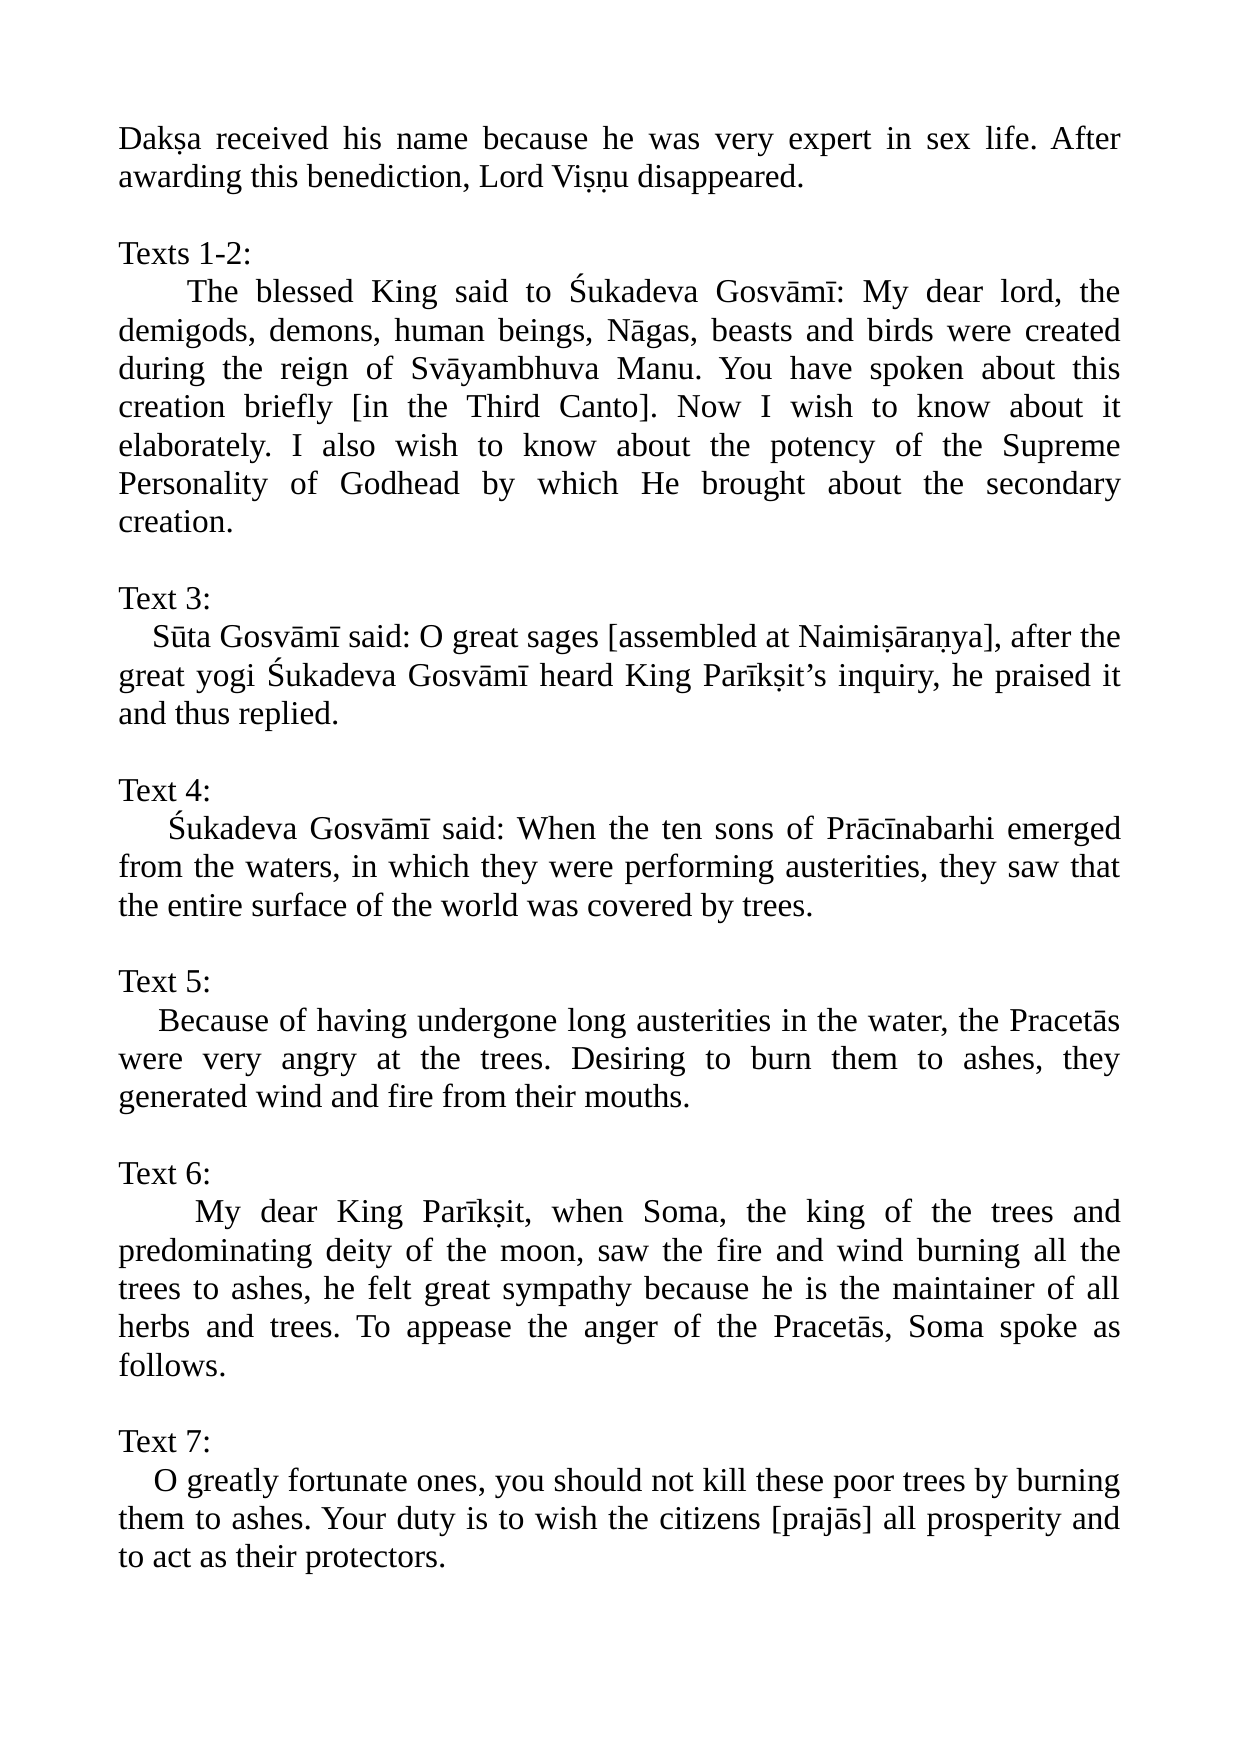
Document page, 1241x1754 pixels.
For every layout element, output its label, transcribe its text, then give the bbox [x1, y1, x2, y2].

text O greatly fortunate ones, you should not kill these poor trees by burning them to ashes. Your duty is to wish the citizens [prajās] all prosperity and to act as their protectors. [118, 1460, 1122, 1575]
text Text 4: [118, 770, 1122, 808]
text Dakṣa received his name because he was very expert in sex life. After awarding this benediction, Lord Viṣṇu disappeared. [118, 118, 1122, 195]
text Śukadeva Gosvāmī said: When the ten sons of Prācīnabarhi emerged from the waters, in which they were performing austerities, they saw that the entire surface of the world was covered by trees. [118, 808, 1122, 923]
text Because of having undergone long austerities in the water, the Pracetās were very angry at the trees. Desiring to burn them to ashes, they generated wind and fire from their mouths. [118, 1000, 1122, 1115]
text The blessed King said to Śukadeva Gosvāmī: My dear lord, the demigods, demons, human beings, Nāgas, beasts and birds were created during the reign of Svāyambhuva Manu. You have spoken about this creation briefly [in the Third Canto]. Now I wish to know about it elaborately. I also wish to know about the potency of the Supreme Personality of Godhead by which He brought about the secondary creation. [118, 271, 1122, 540]
text Texts 1-2: [118, 233, 1122, 271]
text Text 6: [118, 1153, 1122, 1191]
text Text 5: [118, 961, 1122, 1000]
text Text 3: [118, 578, 1122, 616]
text Text 7: [118, 1421, 1122, 1460]
text Sūta Gosvāmī said: O great sages [assembled at Naimiṣāraṇya], after the great yogi Śukadeva Gosvāmī heard King Parīkṣit’s inquiry, he praised it and thus replied. [118, 616, 1122, 731]
text My dear King Parīkṣit, when Soma, the king of the trees and predominating deity of the moon, saw the fire and wind burning all the trees to ashes, he felt great sympathy because he is the maintainer of all herbs and trees. To appease the anger of the Pracetās, Soma spoke as follows. [118, 1191, 1122, 1383]
